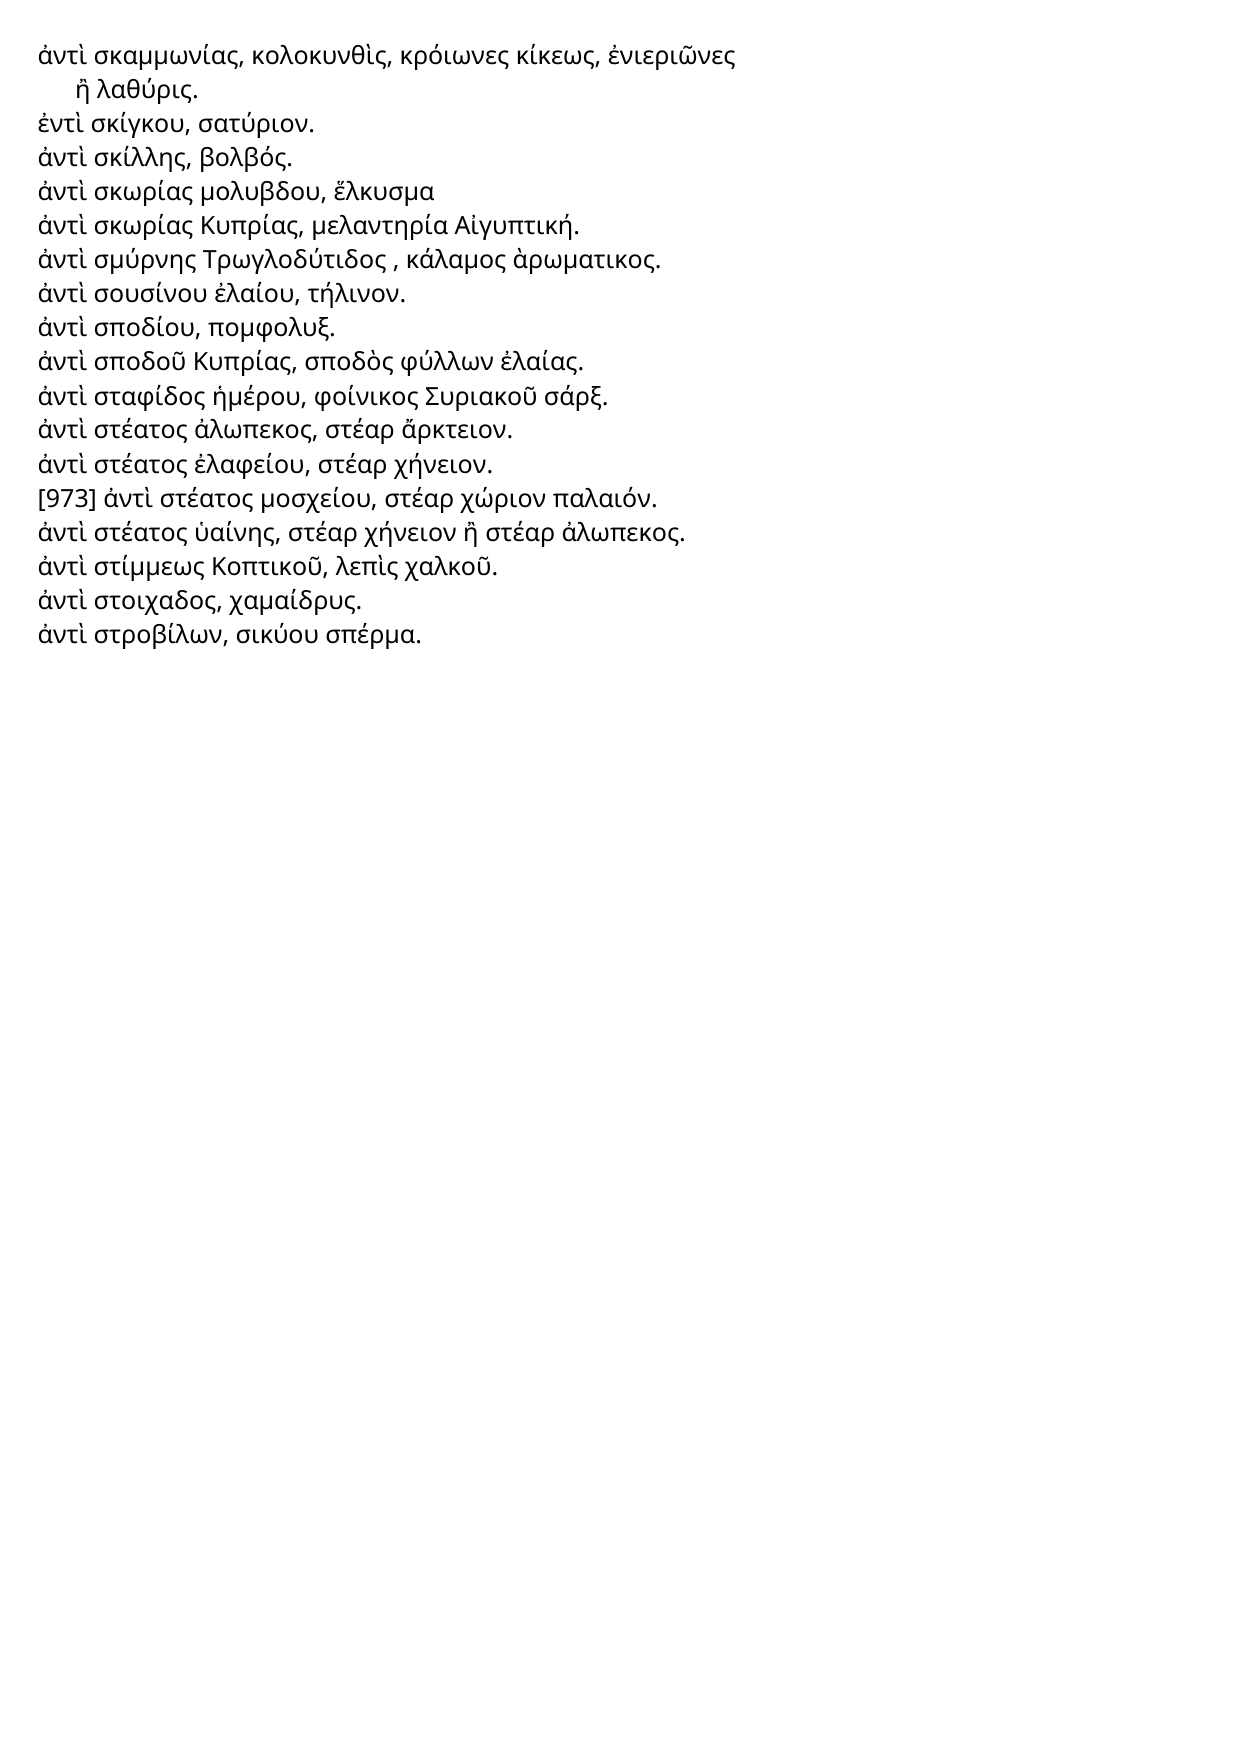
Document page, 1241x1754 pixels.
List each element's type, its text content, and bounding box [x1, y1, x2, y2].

text ἀντὶ στίμμεως Κοπτικοῦ, λεπὶς χαλκοῦ. [37, 548, 1203, 582]
text ἀντὶ σμύρνης Τρωγλοδύτιδος , κάλαμος ὰρωματικος. [37, 242, 1203, 276]
text ἀντὶ στροβίλων, σικύου σπέρμα. [37, 617, 1203, 651]
text ἀντὶ σκίλλης, βολβός. [37, 140, 1203, 174]
text ἀντὶ σποδοῦ Κυπρίας, σποδὸς φύλλων ἐλαίας. [37, 344, 1203, 378]
text ἀντὶ σκαμμωνίας, κολοκυνθὶς, κρόιωνες κίκεως, ἐνιεριῶνες ἢ λαθύρις. [37, 37, 1203, 106]
text ἀντὶ στέατος ἀλωπεκος, στέαρ ἄρκτειον. [37, 412, 1203, 446]
text ἐντὶ σκίγκου, σατύριον. [37, 106, 1203, 140]
text ἀντὶ στοιχαδος, χαμαίδρυς. [37, 582, 1203, 617]
text ἀντὶ σκωρίας Κυπρίας, μελαντηρία Αἰγυπτική. [37, 208, 1203, 242]
text ἀντὶ σποδίου, πομφολυξ. [37, 310, 1203, 344]
text ἀντὶ σταφίδος ἡμέρου, φοίνικος Συριακοῦ σάρξ. [37, 378, 1203, 412]
text [973] ἀντὶ στέατος μοσχείου, στέαρ χώριον παλαιόν. [37, 480, 1203, 514]
text ἀντὶ στέατος ἐλαφείου, στέαρ χήνειον. [37, 446, 1203, 480]
text ἀντὶ στέατος ὑαίνης, στέαρ χήνειον ἢ στέαρ ἀλωπεκος. [37, 514, 1203, 548]
text ἀντὶ σουσίνου ἐλαίου, τήλινον. [37, 276, 1203, 310]
text ἀντὶ σκωρίας μολυβδου, ἕλκυσμα [37, 174, 1203, 208]
